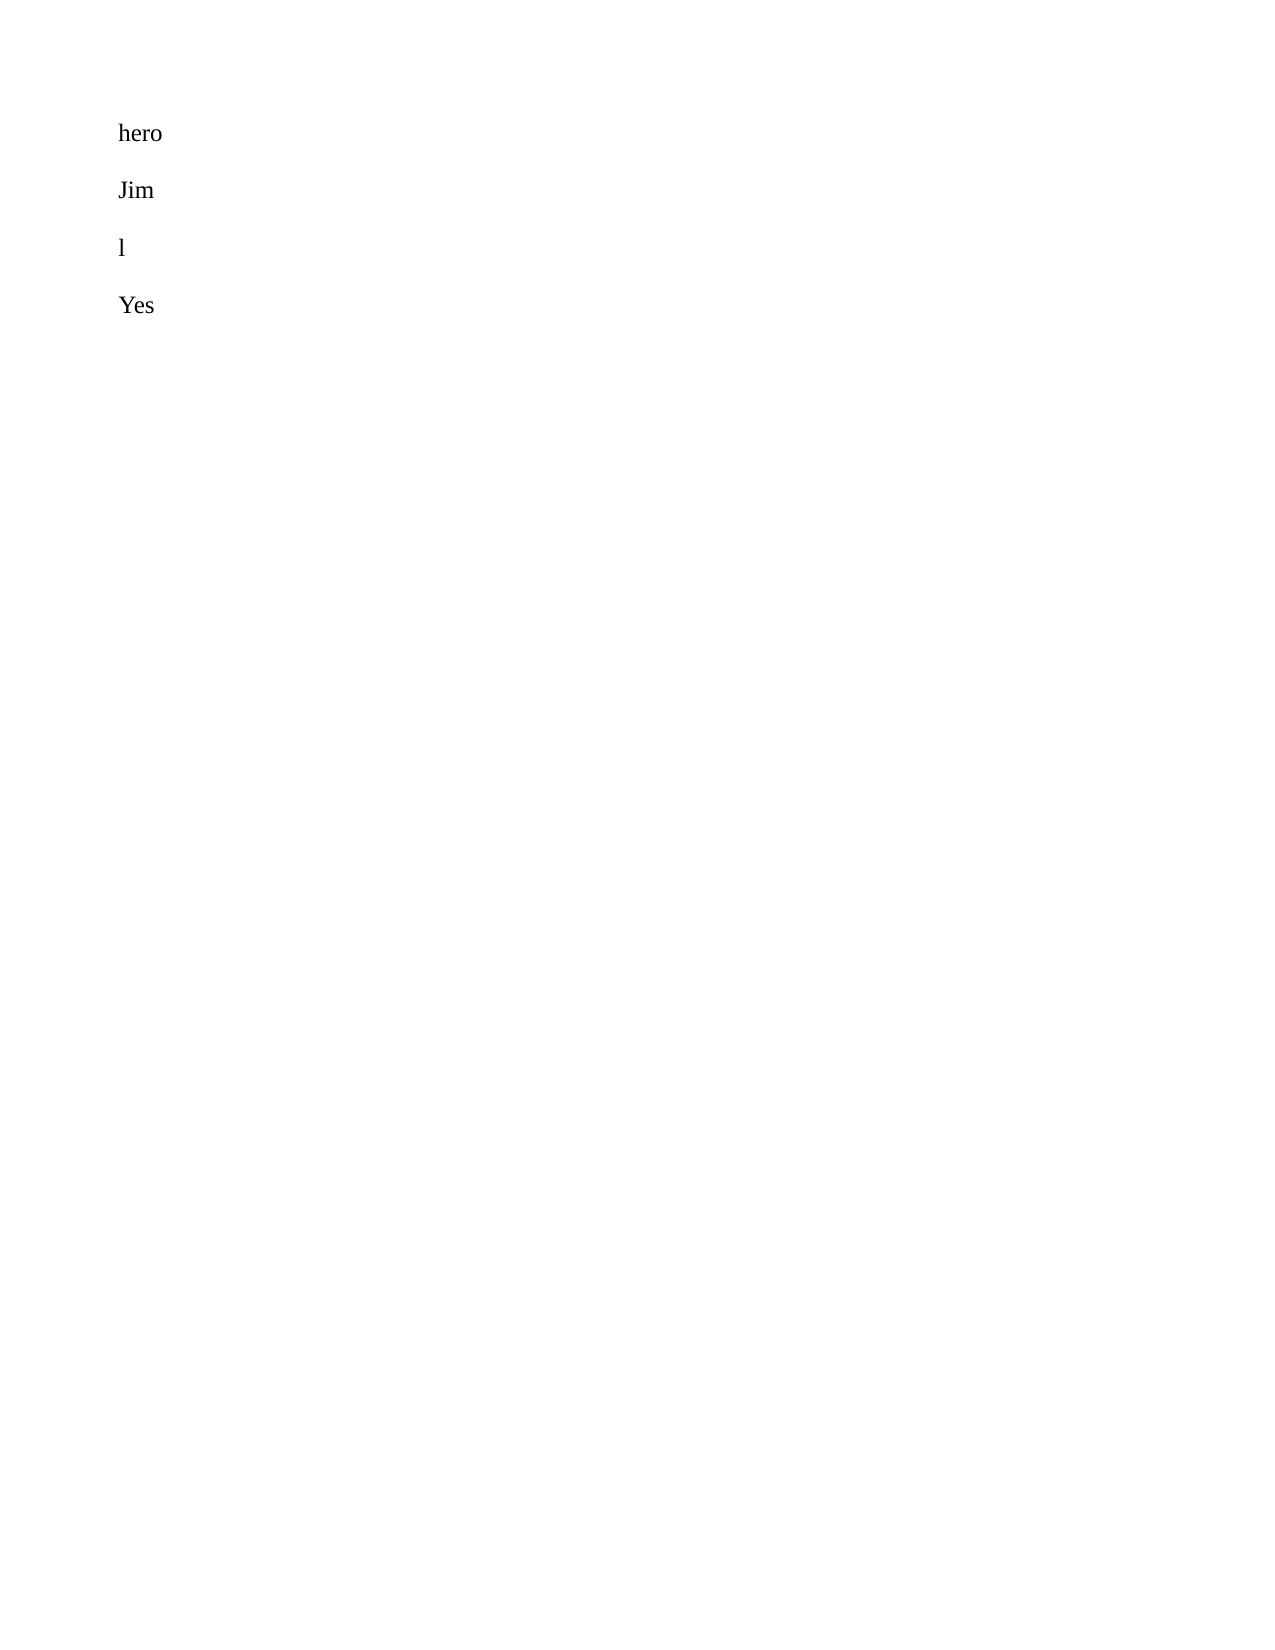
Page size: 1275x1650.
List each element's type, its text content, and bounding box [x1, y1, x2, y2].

text Jim [118, 176, 1157, 204]
text hero [118, 118, 1157, 147]
text l [118, 233, 1157, 262]
text Yes [118, 291, 1157, 319]
